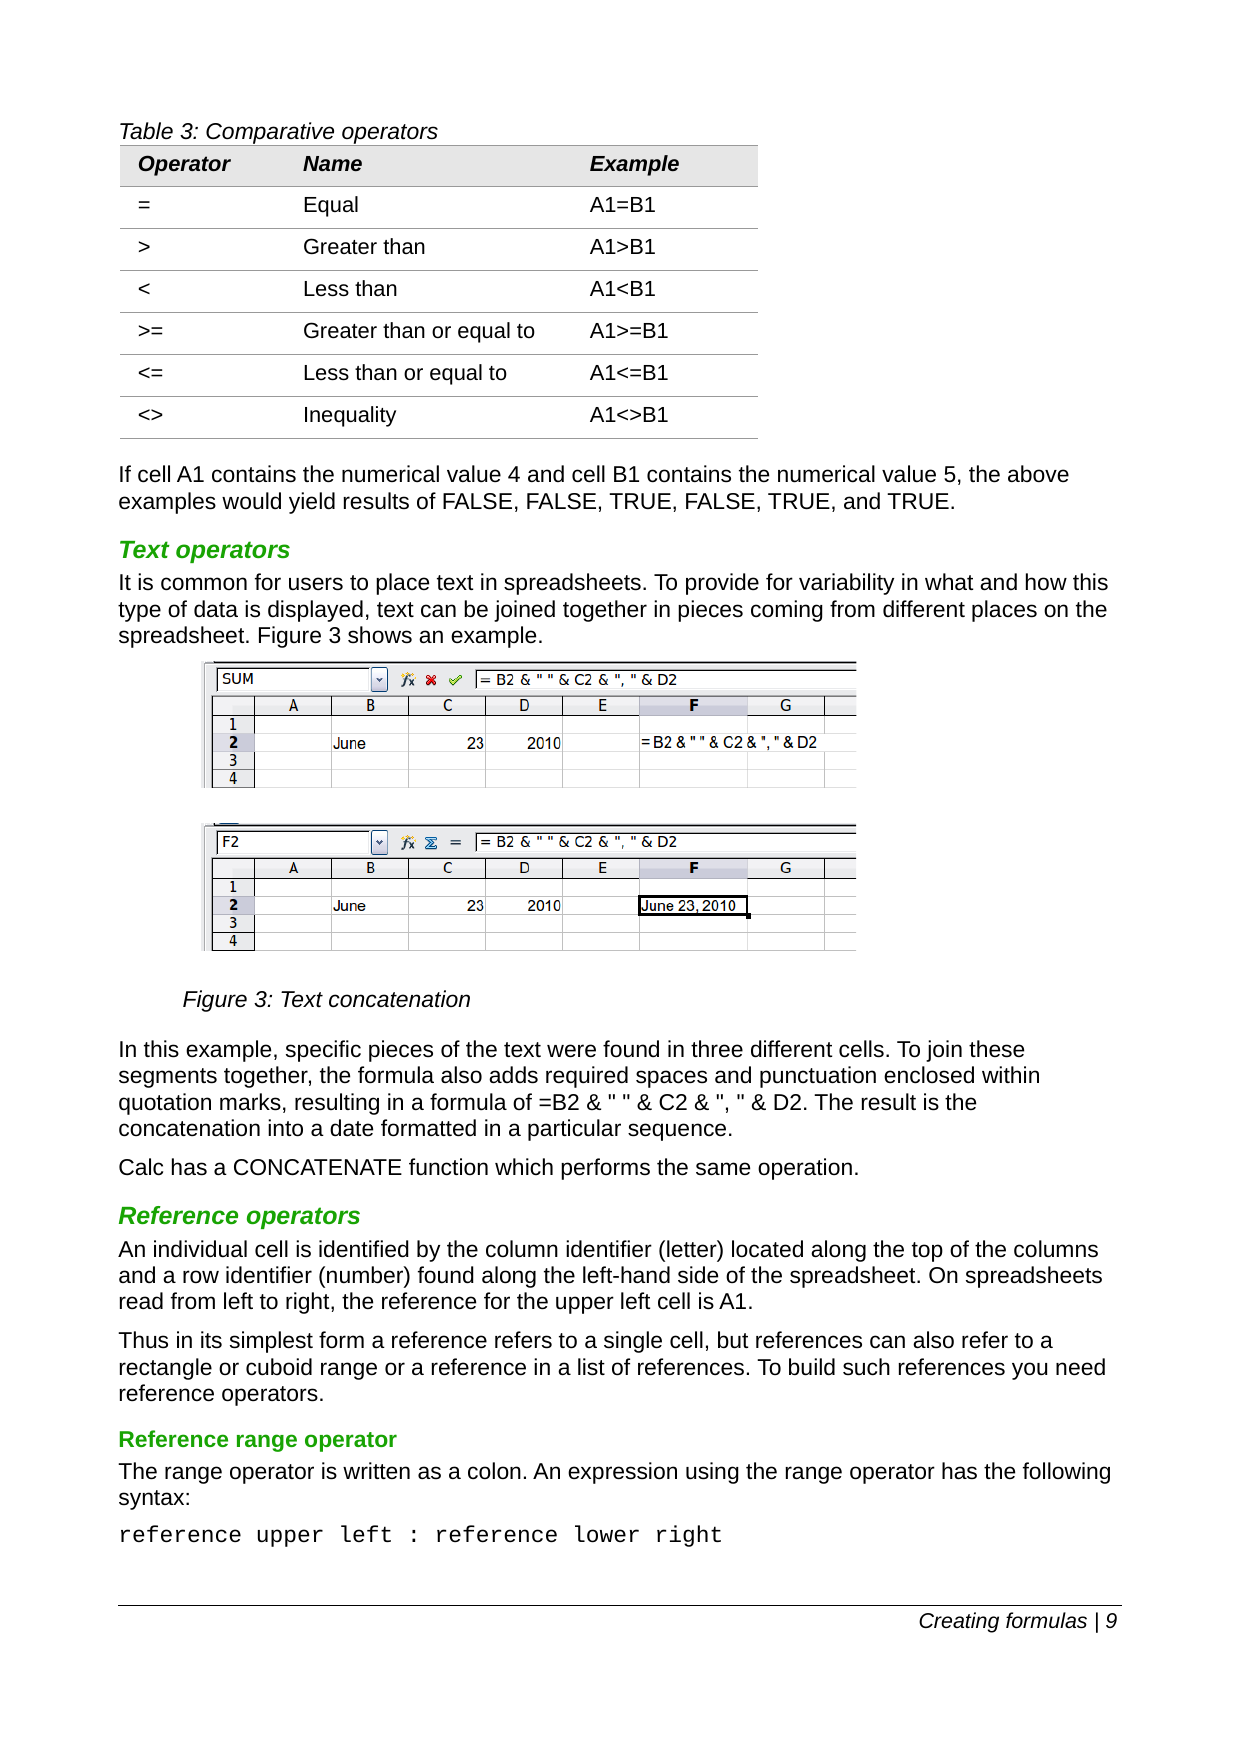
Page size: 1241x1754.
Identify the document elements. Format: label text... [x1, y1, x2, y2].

text An individual cell is identified by the column identifier (letter) located along the top of the columns and a row identifier (number) found along the left-hand side of the spreadsheet. On spreadsheets read from left to right, the reference for the upper left cell is A1. [118, 1236, 1122, 1314]
table_cell <= [120, 355, 285, 396]
text reference upper left : reference lower right [118, 1523, 1122, 1549]
table_cell Inequality [285, 397, 572, 438]
table_cell A1>B1 [572, 229, 758, 270]
text It is common for users to place text in spreadsheets. To provide for variability in what and how this type of data is displayed, text can be joined together in pieces coming from different places on the spreadsheet. Figure 3 shows an example. [118, 569, 1122, 648]
table_cell A1<B1 [572, 271, 758, 312]
text Calc has a CONCATENATE function which performs the same operation. [118, 1154, 1122, 1180]
table_header Example [572, 146, 758, 186]
table_header [183, 661, 874, 823]
table_cell >= [120, 313, 285, 354]
subtitle Reference operators [118, 1201, 1122, 1229]
table_cell Figure 3: Text concatenation [183, 986, 874, 1036]
table_cell A1>=B1 [572, 313, 758, 354]
table_cell A1<>B1 [572, 397, 758, 438]
table_cell Less than [285, 271, 572, 312]
table_cell A1=B1 [572, 187, 758, 228]
table_cell [183, 823, 874, 986]
subtitle Reference range operator [118, 1426, 1122, 1452]
text Table 3: Comparative operators [118, 118, 1122, 144]
table_cell Greater than or equal to [285, 313, 572, 354]
table_header Name [285, 146, 572, 186]
table_cell A1<=B1 [572, 355, 758, 396]
table_cell = [120, 187, 285, 228]
table_cell < [120, 271, 285, 312]
text In this example, specific pieces of the text were found in three different cells. To join these segments together, the formula also adds required spaces and punctuation enclosed within quotation marks, resulting in a formula of =B2 & " " & C2 & ", " & D2. The result is the concatenation into a date formatted in a particular sequence. [118, 1036, 1122, 1141]
table_cell > [120, 229, 285, 270]
text If cell A1 contains the numerical value 4 and cell B1 contains the numerical value 5, the above examples would yield results of FALSE, FALSE, TRUE, FALSE, TRUE, and TRUE. [118, 461, 1122, 514]
table_header Operator [120, 146, 285, 186]
subtitle Text operators [118, 535, 1122, 563]
text The range operator is written as a colon. An expression using the range operator has the following syntax: [118, 1458, 1122, 1511]
table_cell Greater than [285, 229, 572, 270]
text Thus in its simplest form a reference refers to a single cell, but references can also refer to a rectangle or cuboid range or a reference in a list of references. To build such references you need reference operators. [118, 1327, 1122, 1406]
table_cell Less than or equal to [285, 355, 572, 396]
table_cell <> [120, 397, 285, 438]
picture [200, 661, 857, 788]
picture [200, 823, 857, 951]
table_cell Equal [285, 187, 572, 228]
